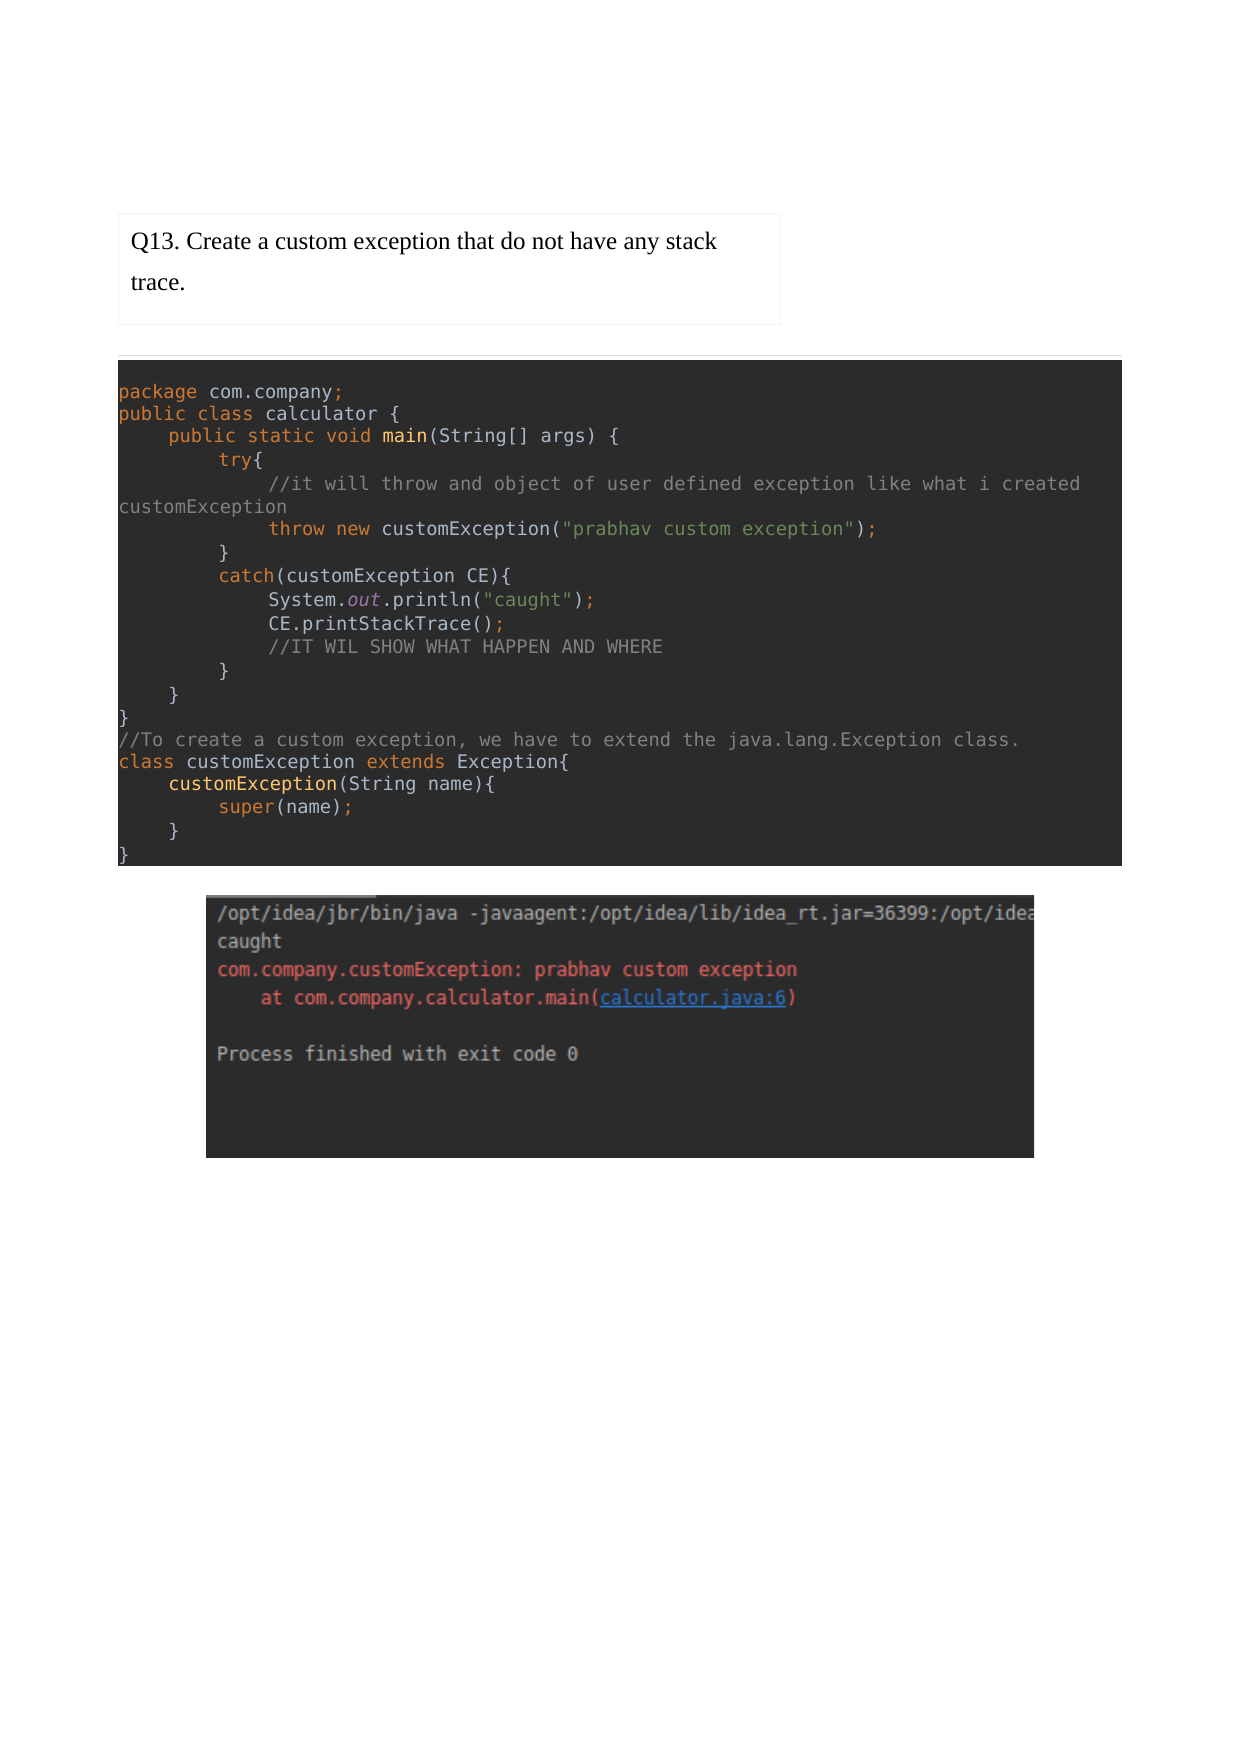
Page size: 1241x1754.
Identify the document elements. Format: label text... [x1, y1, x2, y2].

text CE.printStackTrace(); [118, 613, 1122, 636]
text try{ [118, 449, 1122, 473]
text throw new customException("prabhav custom exception"); [118, 518, 1122, 542]
text } [118, 820, 1122, 844]
text public static void main(String[] args) { [118, 425, 1122, 449]
text //IT WIL SHOW WHAT HAPPEN AND WHERE [118, 636, 1122, 660]
picture [206, 895, 1035, 1158]
table_header Q13. Create a custom exception that do not have any stack trace. [119, 214, 780, 323]
text } [118, 844, 1122, 866]
text public class calculator { [118, 403, 1122, 425]
text package com.company; [118, 382, 1122, 403]
text //To create a custom exception, we have to extend the java.lang.Exception class. [118, 729, 1122, 751]
text class customException extends Exception{ [118, 751, 1122, 773]
text customException(String name){ [118, 773, 1122, 797]
text } [118, 660, 1122, 684]
text catch(customException CE){ [118, 565, 1122, 589]
text } [118, 707, 1122, 729]
text } [118, 542, 1122, 565]
text //it will throw and object of user defined exception like what i created customException [118, 473, 1122, 518]
text super(name); [118, 797, 1122, 820]
text System.out.println("caught"); [118, 589, 1122, 613]
text } [118, 684, 1122, 707]
